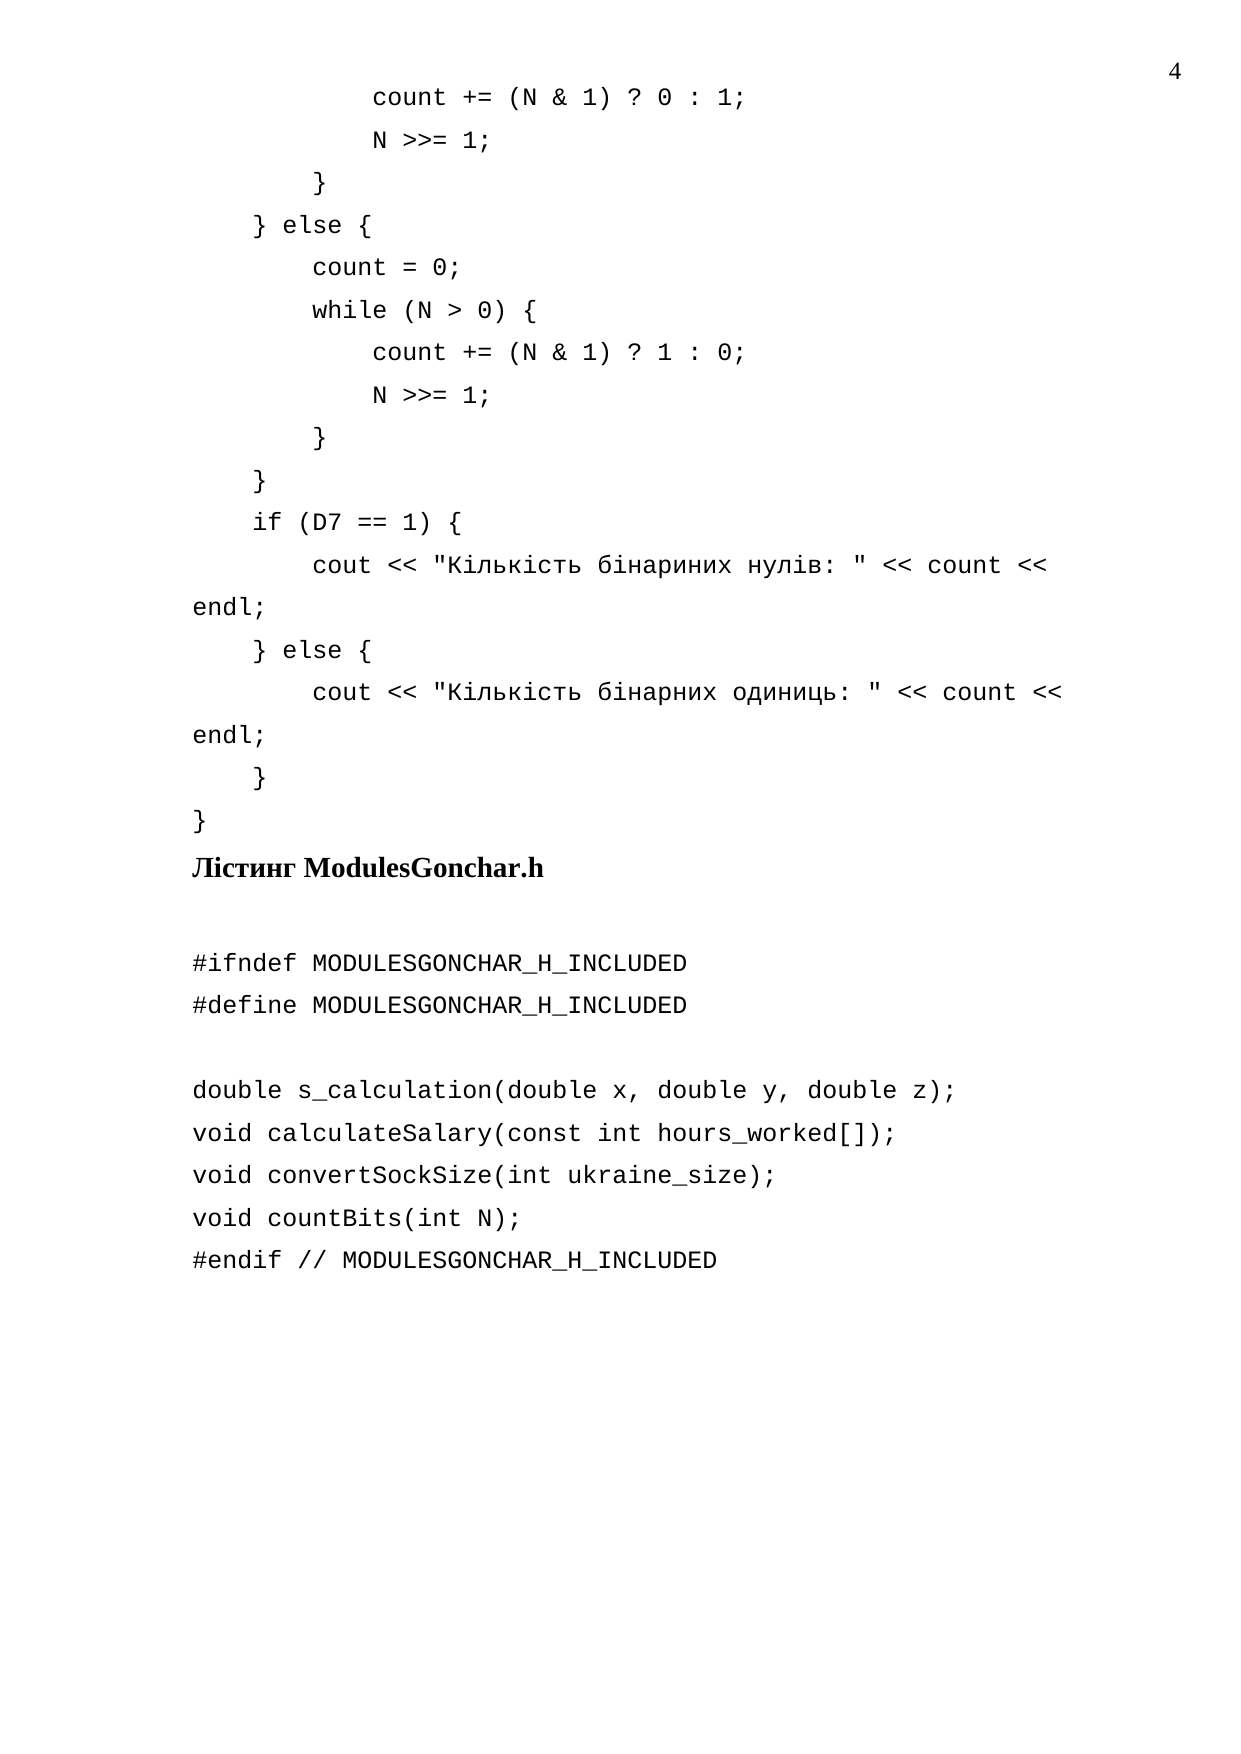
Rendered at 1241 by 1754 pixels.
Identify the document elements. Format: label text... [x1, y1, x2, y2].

text #define MODULESGONCHAR_H_INCLUDED [192, 993, 1107, 1021]
text void convertSockSize(int ukraine_size); [192, 1163, 1107, 1191]
text void calculateSalary(const int hours_worked[]); [192, 1121, 1107, 1149]
text cout << "Кількість бінарних одиниць: " << count << endl; [192, 680, 1107, 751]
text cout << "Кількість бінариних нулів: " << count << endl; [192, 552, 1107, 623]
text while (N > 0) { [192, 297, 1107, 326]
text } else { [192, 637, 1107, 666]
text count = 0; [192, 255, 1107, 283]
text #ifndef MODULESGONCHAR_H_INCLUDED [192, 951, 1107, 979]
text } [192, 170, 1107, 198]
text #endif // MODULESGONCHAR_H_INCLUDED [192, 1248, 1107, 1276]
text N >>= 1; [192, 127, 1107, 156]
text } [192, 807, 1107, 836]
text if (D7 == 1) { [192, 510, 1107, 538]
text double s_calculation(double x, double y, double z); [192, 1078, 1107, 1106]
text } [192, 467, 1107, 496]
text void countBits(int N); [192, 1206, 1107, 1234]
text } [192, 765, 1107, 793]
text count += (N & 1) ? 0 : 1; [192, 85, 1107, 113]
text N >>= 1; [192, 382, 1107, 411]
text count += (N & 1) ? 1 : 0; [192, 340, 1107, 368]
text } [192, 425, 1107, 453]
text } else { [192, 212, 1107, 241]
text Лістинг ModulesGonchar.h [192, 850, 1107, 883]
